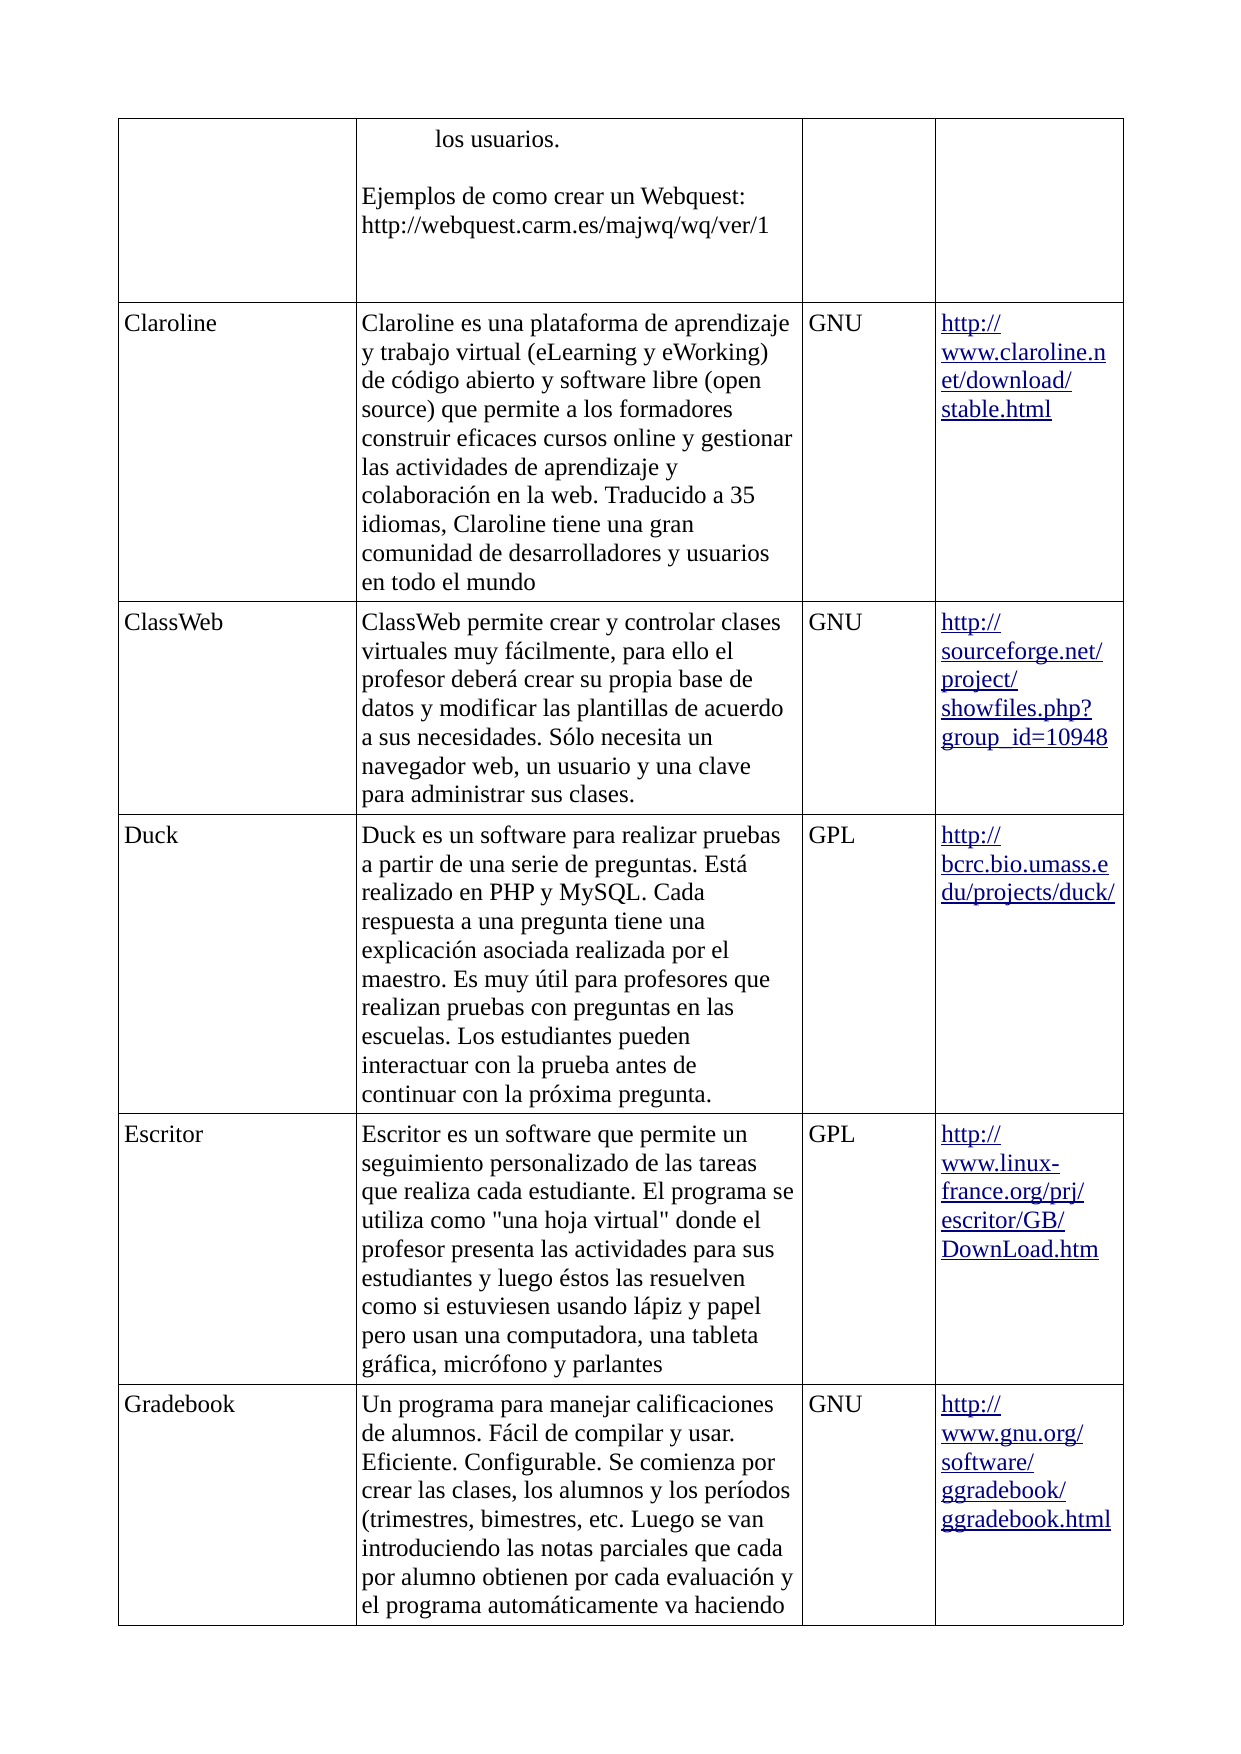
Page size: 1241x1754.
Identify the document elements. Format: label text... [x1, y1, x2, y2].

table_cell Duck es un software para realizar pruebas a partir de una serie de preguntas. Está realizado en PHP y MySQL. Cada respuesta a una pregunta tiene una explicación asociada realizada por el maestro. Es muy útil para profesores que realizan pruebas con preguntas en las escuelas. Los estudiantes pueden interactuar con la prueba antes de continuar con la próxima pregunta. [357, 815, 802, 1113]
table_cell [936, 119, 1123, 302]
table_cell ClassWeb permite crear y controlar clases virtuales muy fácilmente, para ello el profesor deberá crear su propia base de datos y modificar las plantillas de acuerdo a sus necesidades. Sólo necesita un navegador web, un usuario y una clave para administrar sus clases. [357, 602, 802, 814]
table_cell http://bcrc.bio.umass.edu/projects/duck/ [936, 815, 1123, 1113]
table_cell Escritor [119, 1114, 356, 1383]
table_cell Duck [119, 815, 356, 1113]
table_cell GPL [803, 1114, 935, 1383]
table_cell Claroline [119, 303, 356, 601]
table_cell Claroline es una plataforma de aprendizaje y trabajo virtual (eLearning y eWorking) de código abierto y software libre (open source) que permite a los formadores construir eficaces cursos online y gestionar las actividades de aprendizaje y colaboración en la web. Traducido a 35 idiomas, Claroline tiene una gran comunidad de desarrolladores y usuarios en todo el mundo [357, 303, 802, 601]
table_cell http://www.claroline.net/download/stable.html [936, 303, 1123, 601]
table_cell GNU [803, 602, 935, 814]
table_cell GNU [803, 303, 935, 601]
table_cell GPL [803, 815, 935, 1113]
table_cell [803, 119, 935, 302]
table_cell los usuarios. Ejemplos de como crear un Webquest: http://webquest.carm.es/majwq/wq/ver/1 [357, 119, 802, 302]
table_cell GNU [803, 1385, 935, 1625]
table_cell http://www.linux-france.org/prj/escritor/GB/DownLoad.htm [936, 1114, 1123, 1383]
table_cell Escritor es un software que permite un seguimiento personalizado de las tareas que realiza cada estudiante. El programa se utiliza como "una hoja virtual" donde el profesor presenta las actividades para sus estudiantes y luego éstos las resuelven como si estuviesen usando lápiz y papel pero usan una computadora, una tableta gráfica, micrófono y parlantes [357, 1114, 802, 1383]
table_cell http://www.gnu.org/software/ggradebook/ggradebook.html [936, 1385, 1123, 1625]
table_cell ClassWeb [119, 602, 356, 814]
table_cell Gradebook [119, 1385, 356, 1625]
table_cell Un programa para manejar calificaciones de alumnos. Fácil de compilar y usar. Eficiente. Configurable. Se comienza por crear las clases, los alumnos y los períodos (trimestres, bimestres, etc. Luego se van introduciendo las notas parciales que cada por alumno obtienen por cada evaluación y el programa automáticamente va haciendo [357, 1385, 802, 1625]
table_cell [119, 119, 356, 302]
table_cell http://sourceforge.net/project/showfiles.php?group_id=10948 [936, 602, 1123, 814]
